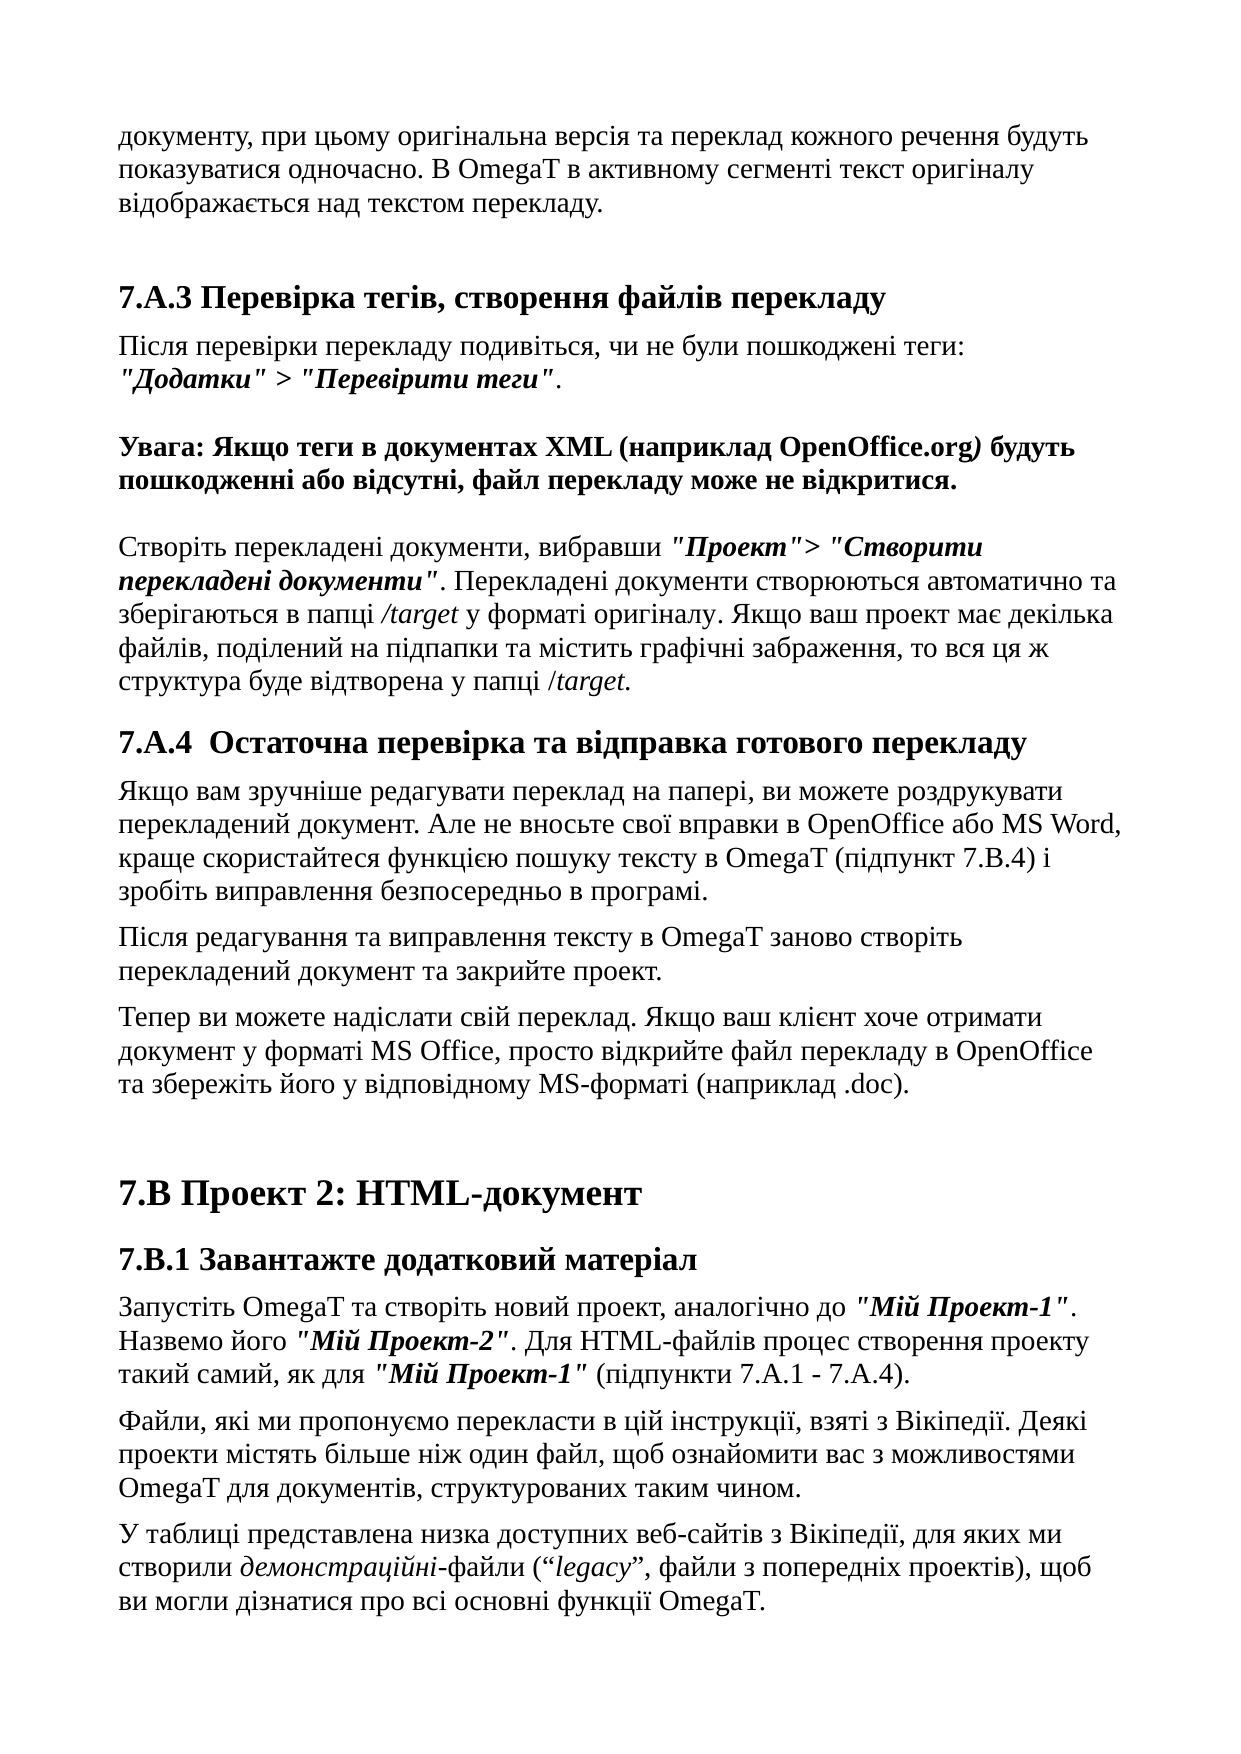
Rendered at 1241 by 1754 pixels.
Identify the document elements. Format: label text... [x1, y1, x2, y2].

text Запустіть OmegaT та створіть новий проект, аналогічно до "Мій Проект-1". Назвемо його "Мій Проект-2". Для HTML-файлів процес створення проекту такий самий, як для "Мій Проект-1" (підпункти 7.A.1 - 7.A.4). [118, 1289, 1122, 1390]
text Після перевірки перекладу подивіться, чи не були пошкоджені теги: "Додатки" > "Перевірити теги". [118, 328, 1122, 395]
text Увага: Якщо теги в документах XML (наприклад OpenOffice.org) будуть пошкодженні або відсутні, файл перекладу може не відкритися. [118, 429, 1122, 496]
subtitle 7.B Проект 2: HTML-документ [118, 1171, 1122, 1214]
subtitle 7.A.4 Остаточна перевірка та відправка готового перекладу [118, 722, 1122, 760]
text Після редагування та виправлення тексту в OmegaT заново створіть перекладений документ та закрийте проект. [118, 919, 1122, 987]
text Тепер ви можете надіслати свій переклад. Якщо ваш клієнт хоче отримати документ у форматі MS Office, просто відкрийте файл перекладу в OpenOffice та збережіть його у відповідному MS-форматі (наприклад .doc). [118, 999, 1122, 1100]
text Файли, які ми пропонуємо перекласти в цій інструкції, взяті з Вікіпедії. Деякі проекти містять більше ніж один файл, щоб ознайомити вас з можливостями OmegaT для документів, структурованих таким чином. [118, 1403, 1122, 1503]
text документу, при цьому оригінальна версія та переклад кожного речення будуть показуватися одночасно. В OmegaT в активному сегменті текст оригіналу відображається над текстом перекладу. [118, 118, 1122, 219]
text Створіть перекладені документи, вибравши "Проект"> "Створити перекладені документи". Перекладені документи створюються автоматично та зберігаються в папці /target у форматі оригіналу. Якщо ваш проект має декілька файлів, поділений на підпапки та містить графічні забраження, то вся ця ж структура буде відтворена у папці /target. [118, 529, 1122, 697]
text У таблиці представлена низка доступних веб-сайтів з Вікіпедії, для яких ми створили демонстраційні-файли (“legacy”, файли з попередніх проектів), щоб ви могли дізнатися про всі основні функції OmegaT. [118, 1516, 1122, 1616]
subtitle 7.B.1 Завантажте додатковий матеріал [118, 1239, 1122, 1277]
subtitle 7.A.3 Перевірка тегів, створення файлів перекладу [118, 277, 1122, 316]
text Якщо вам зручніше редагувати переклад на папері, ви можете роздрукувати перекладений документ. Але не вносьте свої вправки в OpenOffice або MS Word, краще скористайтеся функцією пошуку тексту в OmegaT (підпункт 7.B.4) і зробіть виправлення безпосередньо в програмі. [118, 773, 1122, 907]
